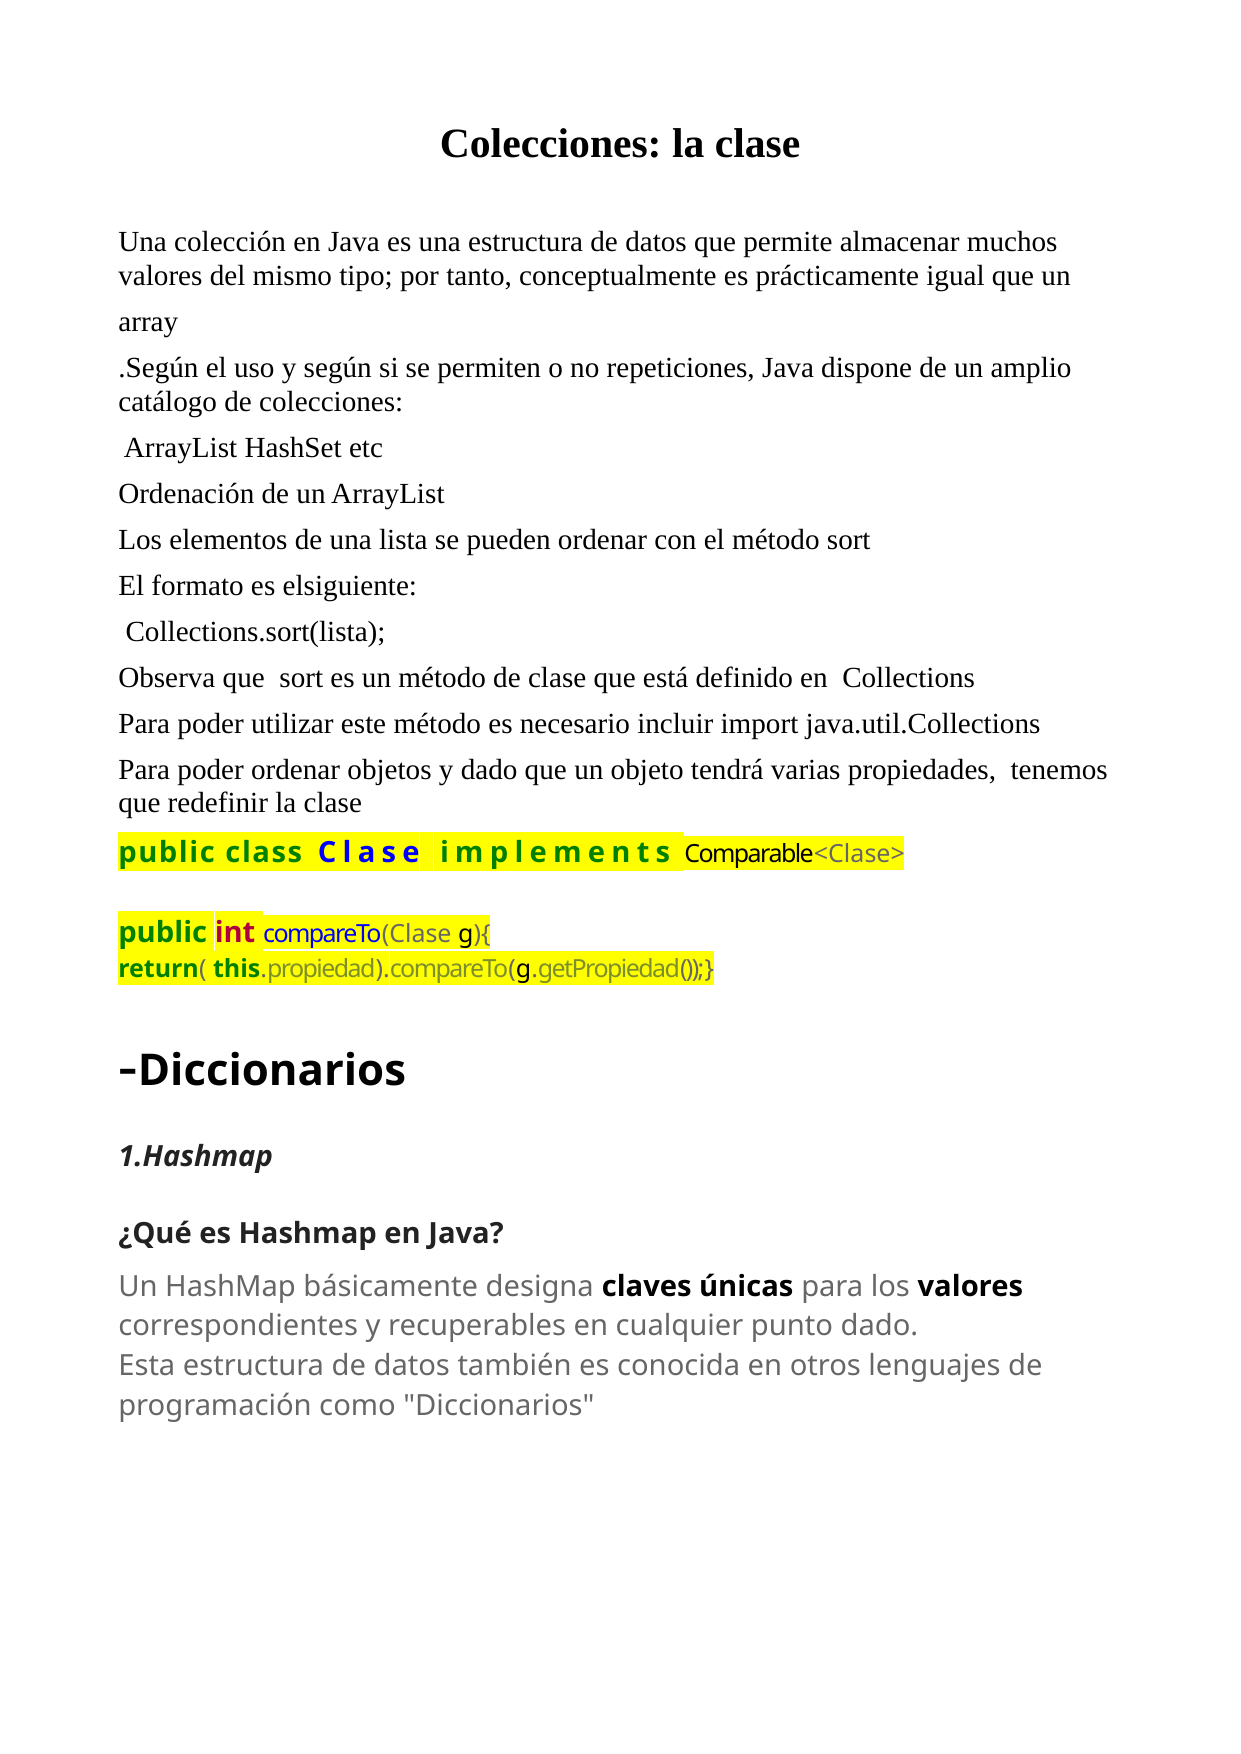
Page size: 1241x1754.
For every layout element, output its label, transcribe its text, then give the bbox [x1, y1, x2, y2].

text Una colección en Java es una estructura de datos que permite almacenar muchos valores del mismo tipo; por tanto, conceptualmente es prácticamente igual que un [118, 224, 1122, 292]
text Esta estructura de datos también es conocida en otros lenguajes de programación como "Diccionarios" [118, 1344, 1122, 1424]
text ArrayList HashSet etc [118, 430, 1122, 463]
text array [118, 304, 1122, 338]
text .Según el uso y según si se permiten o no repeticiones, Java dispone de un amplio catálogo de colecciones: [118, 350, 1122, 417]
text Observa que sort es un método de clase que está definido en Collections [118, 660, 1122, 693]
text Ordenación de un ArrayList [118, 476, 1122, 509]
text return( this.propiedad).compareTo(g.getPropiedad());} [118, 951, 1122, 985]
text Un HashMap básicamente designa claves únicas para los valores correspondientes y recuperables en cualquier punto dado. [118, 1265, 1122, 1344]
text Los elementos de una lista se pueden ordenar con el método sort [118, 522, 1122, 555]
text Para poder ordenar objetos y dado que un objeto tendrá varias propiedades, tenemos que redefinir la clase [118, 752, 1122, 819]
text public class Clase implements Comparable<Clase> [118, 832, 1122, 871]
text public int compareTo(Clase g){ [118, 911, 1122, 951]
text Colecciones: la clase [118, 118, 1122, 166]
text -Diccionarios [118, 1031, 1122, 1098]
text El formato es elsiguiente: [118, 568, 1122, 601]
text Collections.sort(lista); [118, 614, 1122, 647]
subtitle ¿Qué es Hashmap en Java? [118, 1213, 1122, 1252]
subtitle 1.Hashmap [118, 1136, 1122, 1175]
text Para poder utilizar este método es necesario incluir import java.util.Collections [118, 706, 1122, 739]
